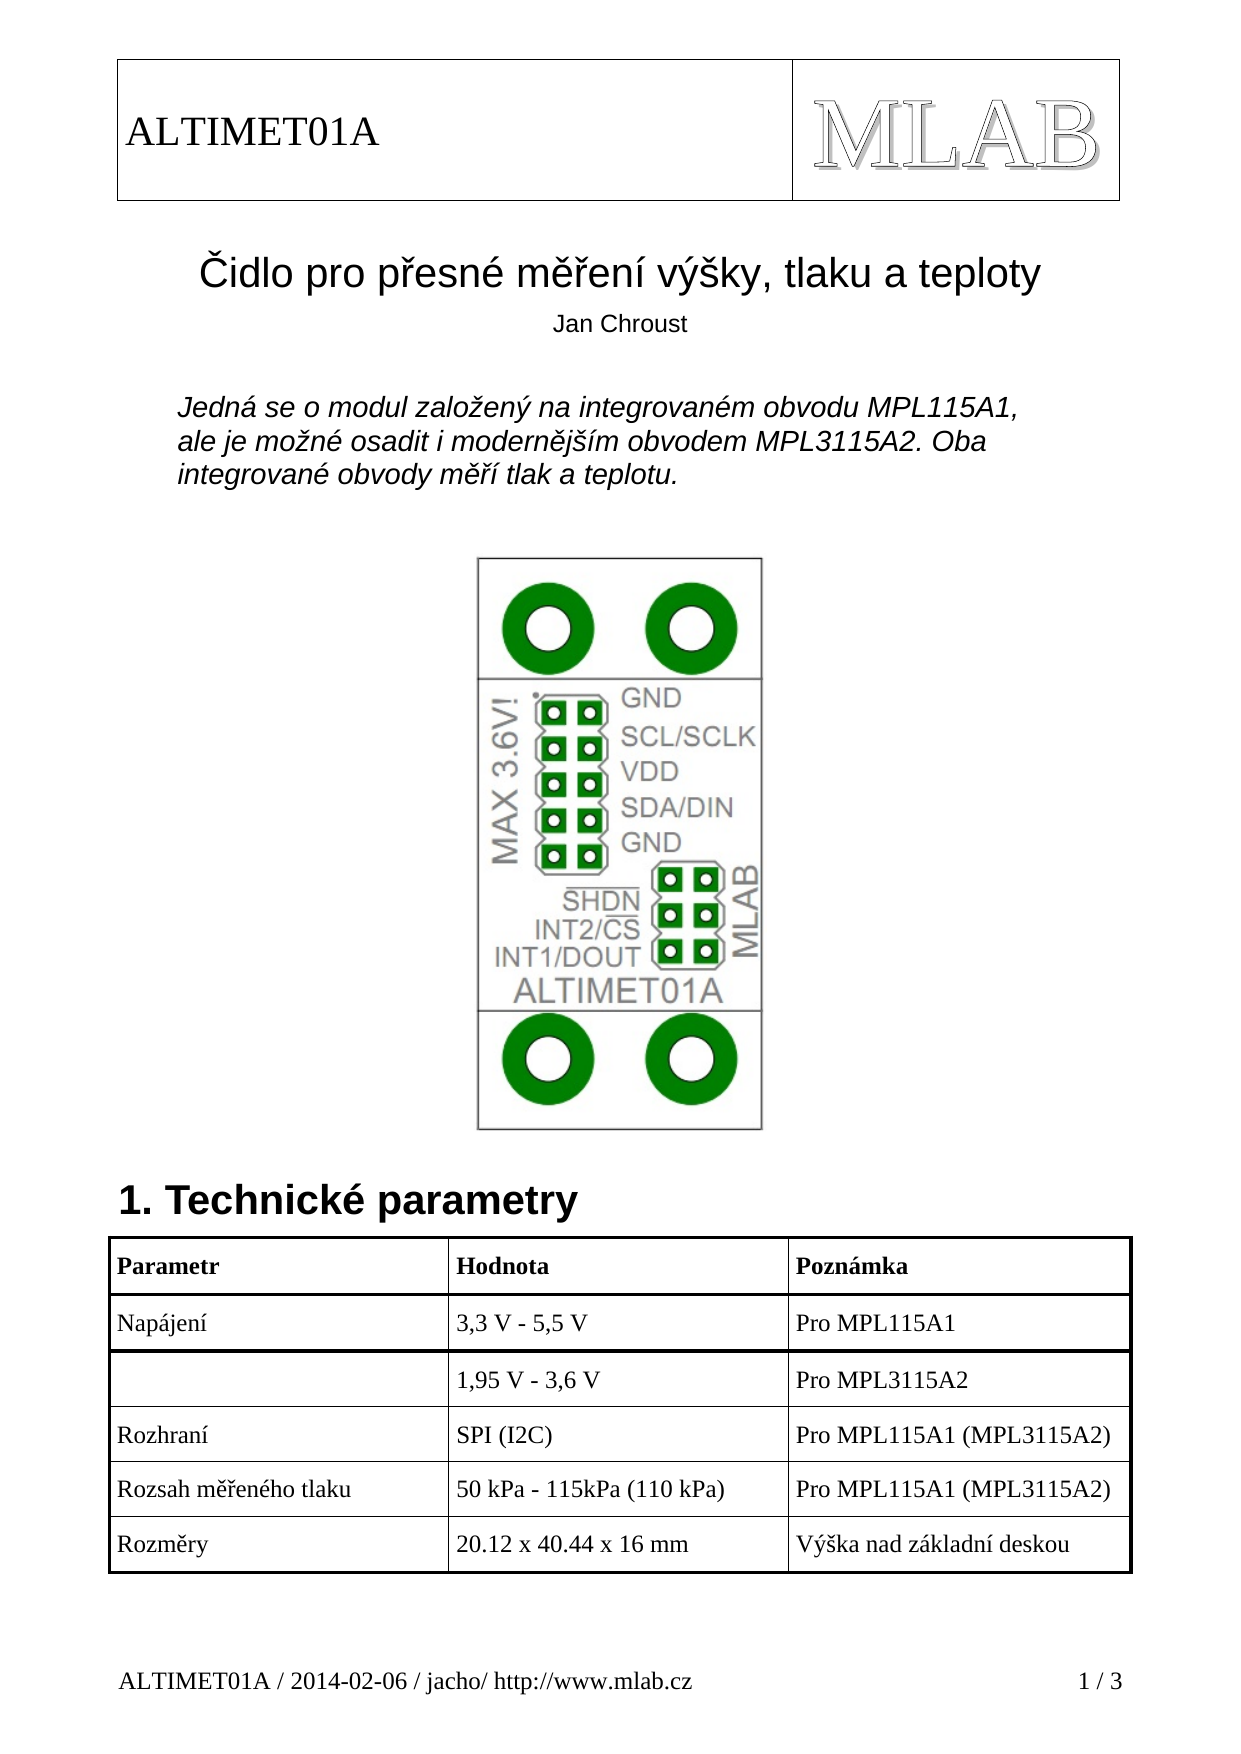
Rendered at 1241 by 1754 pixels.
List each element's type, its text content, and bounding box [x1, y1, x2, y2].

text Jan Chroust [118, 309, 1122, 338]
table_header Poznámka [789, 1239, 1129, 1292]
picture [473, 553, 767, 1134]
table_cell Rozsah měřeného tlaku [111, 1462, 448, 1516]
subtitle Jedná se o modul založený na integrovaném obvodu MPL115A1, ale je možné osadit i modernějším obvodem MPL3115A2. Oba integrované obvody měří tlak a teplotu. [177, 390, 1063, 491]
table_cell Rozhraní [111, 1407, 448, 1461]
table_cell Pro MPL115A1 [789, 1296, 1129, 1349]
subtitle Technické parametry [118, 1175, 1122, 1223]
table_header Hodnota [449, 1239, 788, 1292]
table_cell Napájení [111, 1296, 448, 1349]
table_cell 50 kPa - 115kPa (110 kPa) [449, 1462, 788, 1516]
table_cell 3,3 V - 5,5 V [449, 1296, 788, 1349]
text Čidlo pro přesné měření výšky, tlaku a teploty [118, 249, 1122, 297]
table_cell Pro MPL115A1 (MPL3115A2) [789, 1407, 1129, 1461]
table_cell Rozměry [111, 1517, 448, 1571]
table_cell Pro MPL3115A2 [789, 1353, 1129, 1406]
table_cell Výška nad základní deskou [789, 1517, 1129, 1571]
table_cell SPI (I2C) [449, 1407, 788, 1461]
table_cell Pro MPL115A1 (MPL3115A2) [789, 1462, 1129, 1516]
table_cell 20.12 x 40.44 x 16 mm [449, 1517, 788, 1571]
table_cell [111, 1353, 448, 1406]
table_cell 1,95 V - 3,6 V [449, 1353, 788, 1406]
table_header Parametr [111, 1239, 448, 1292]
